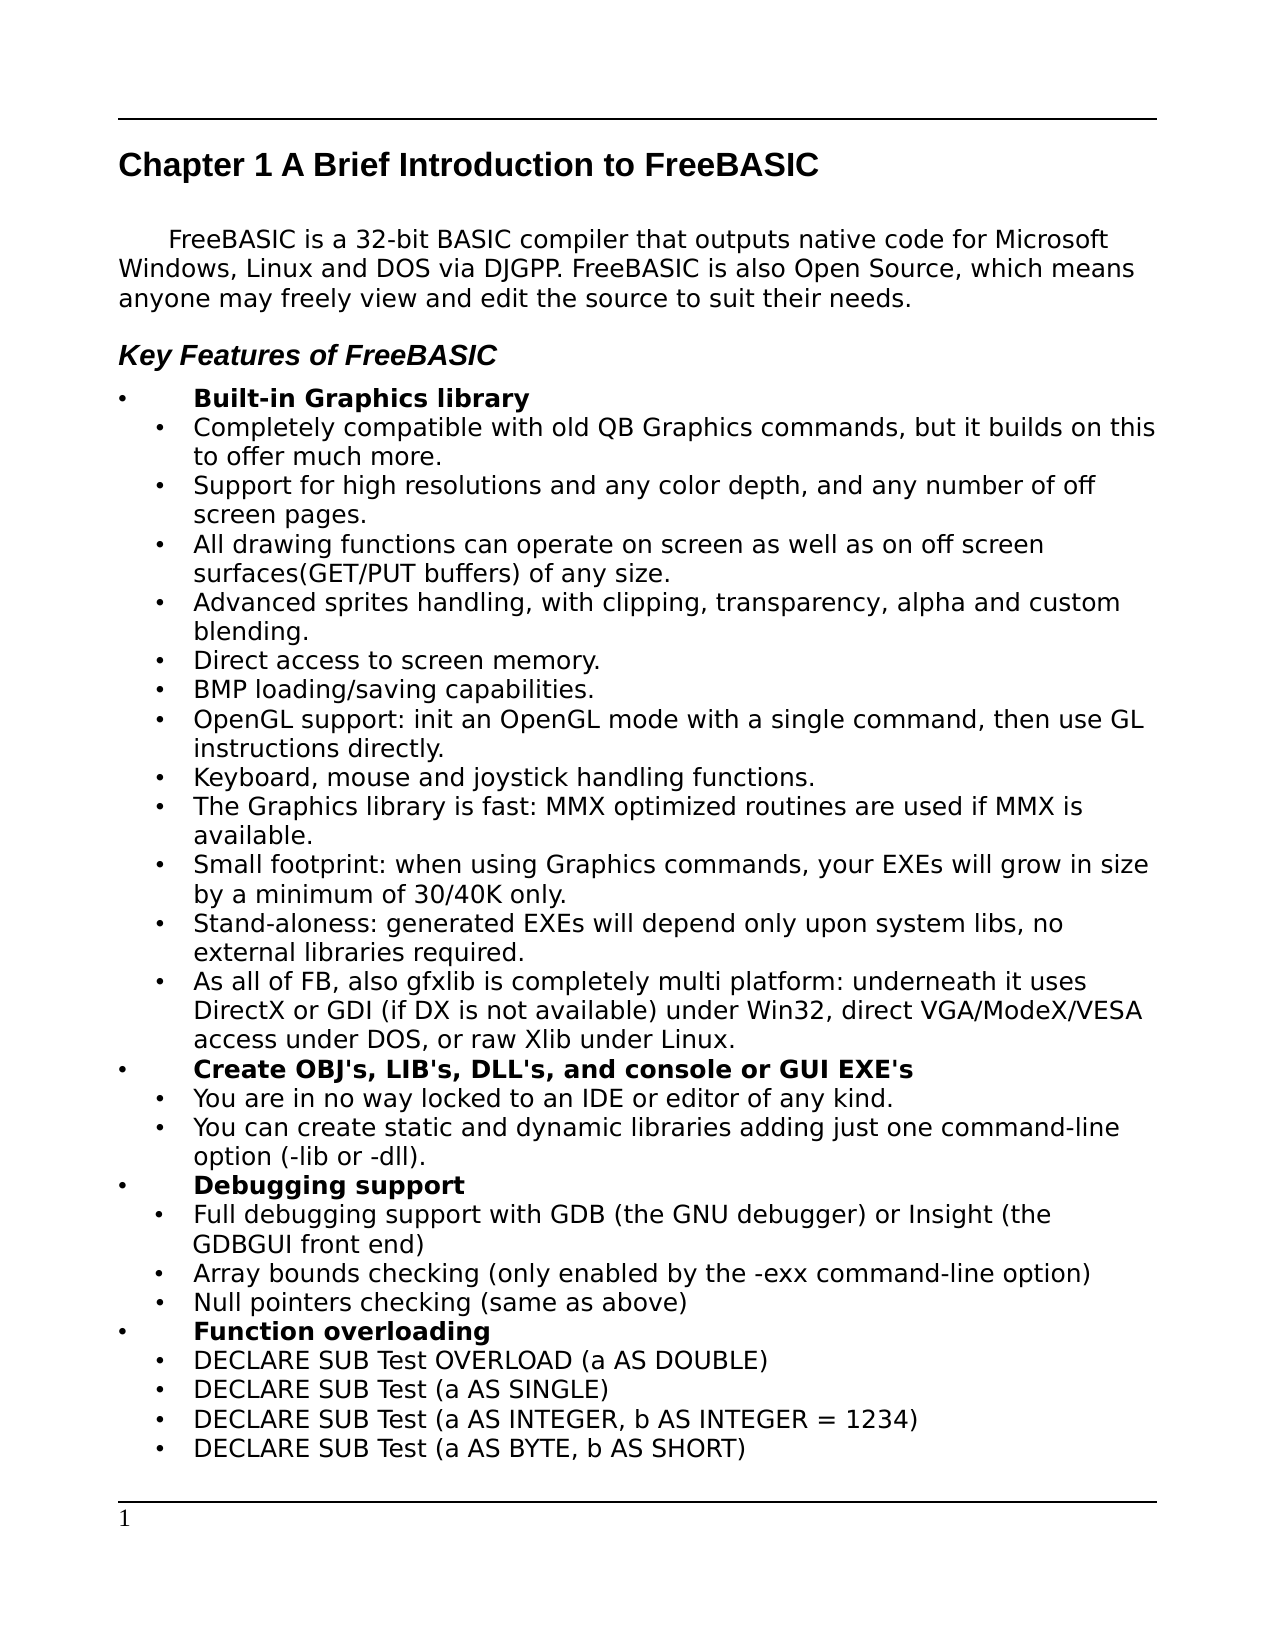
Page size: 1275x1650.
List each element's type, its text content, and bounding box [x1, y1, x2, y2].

list Full debugging support with GDB (the GNU debugger) or Insight (the GDBGUI front end) [154, 1201, 1157, 1259]
list All drawing functions can operate on screen as well as on off screen surfaces(GET/PUT buffers) of any size. [156, 530, 1157, 588]
list Keyboard, mouse and joystick handling functions. [156, 763, 1157, 792]
list Direct access to screen memory. [156, 647, 1157, 676]
list The Graphics library is fast: MMX optimized routines are used if MMX is available. [156, 792, 1157, 851]
list Completely compatible with old QB Graphics commands, but it builds on this to offer much more. [156, 413, 1157, 472]
list You can create static and dynamic libraries adding just one command-line option (-lib or -dll). [156, 1113, 1157, 1172]
list Advanced sprites handling, with clipping, transparency, alpha and custom blending. [156, 588, 1157, 647]
list DECLARE SUB Test (a AS INTEGER, b AS INTEGER = 1234) [156, 1405, 1157, 1434]
list Support for high resolutions and any color depth, and any number of off screen pages. [156, 472, 1157, 530]
list Create OBJ's, LIB's, DLL's, and console or GUI EXE's [118, 1055, 1157, 1084]
list Null pointers checking (same as above) [156, 1288, 1157, 1317]
list Built-in Graphics library [118, 384, 1157, 413]
list DECLARE SUB Test OVERLOAD (a AS DOUBLE) [156, 1347, 1157, 1376]
text FreeBASIC is a 32-bit BASIC compiler that outputs native code for Microsoft Windows, Linux and DOS via DJGPP. FreeBASIC is also Open Source, which means anyone may freely view and edit the source to suit their needs. [118, 226, 1157, 313]
subtitle Chapter 1 A Brief Introduction to FreeBASIC [118, 145, 1157, 184]
list As all of FB, also gfxlib is completely multi platform: underneath it uses DirectX or GDI (if DX is not available) under Win32, direct VGA/ModeX/VESA access under DOS, or raw Xlib under Linux. [156, 967, 1157, 1055]
list Debugging support [118, 1172, 1157, 1201]
list DECLARE SUB Test (a AS SINGLE) [156, 1376, 1157, 1405]
list You are in no way locked to an IDE or editor of any kind. [156, 1084, 1157, 1113]
subtitle Key Features of FreeBASIC [118, 338, 1157, 372]
list OpenGL support: init an OpenGL mode with a single command, then use GL instructions directly. [156, 705, 1157, 763]
list Function overloading [118, 1317, 1157, 1347]
list BMP loading/saving capabilities. [156, 676, 1157, 705]
list Stand-aloness: generated EXEs will depend only upon system libs, no external libraries required. [156, 909, 1157, 967]
list Small footprint: when using Graphics commands, your EXEs will grow in size by a minimum of 30/40K only. [156, 851, 1157, 909]
list Array bounds checking (only enabled by the -exx command-line option) [154, 1259, 1157, 1288]
list DECLARE SUB Test (a AS BYTE, b AS SHORT) [156, 1434, 1157, 1463]
